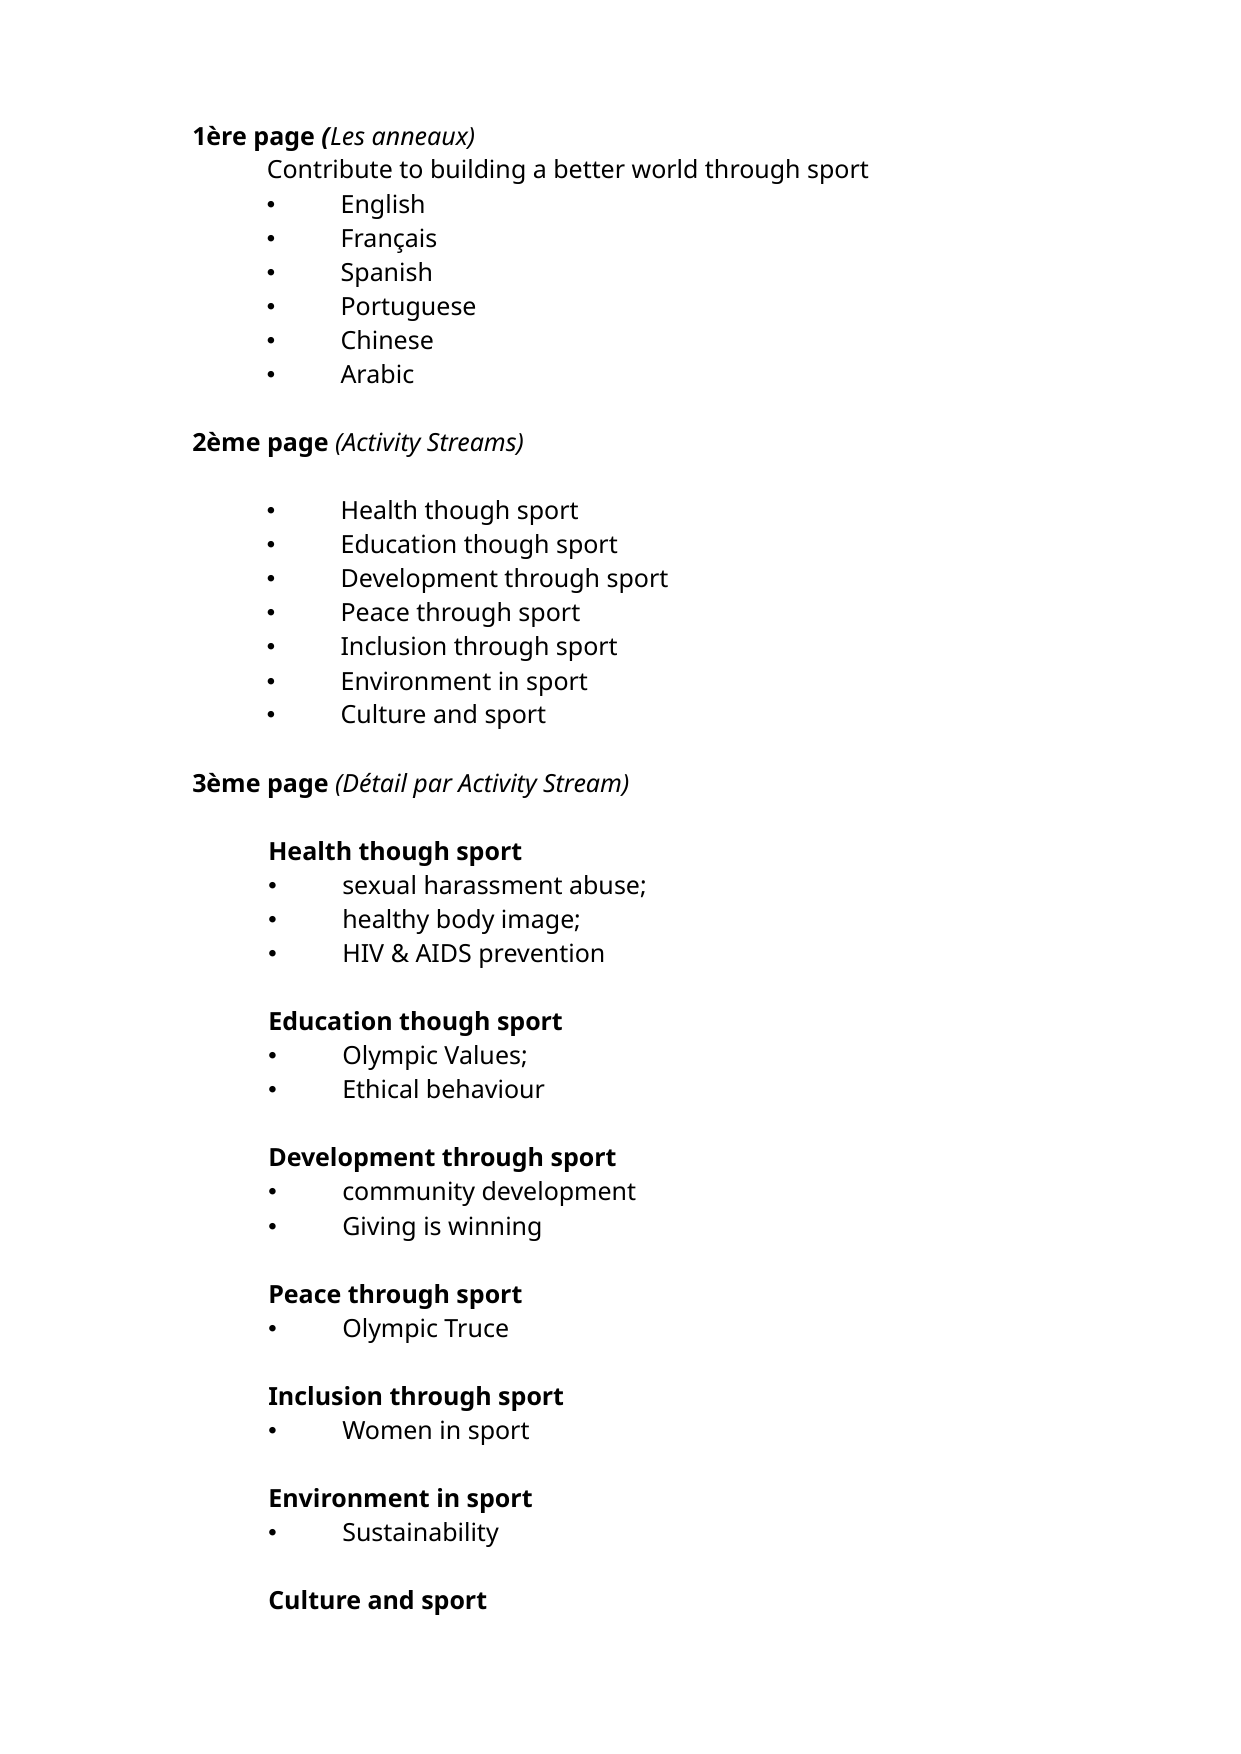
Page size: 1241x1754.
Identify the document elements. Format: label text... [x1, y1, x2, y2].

text Inclusion through sport [268, 1378, 1122, 1412]
list Français [267, 220, 1122, 254]
list Environment in sport [267, 663, 1122, 697]
list Inclusion through sport [267, 629, 1122, 663]
text Contribute to building a better world through sport [267, 152, 1122, 186]
list healthy body image; [268, 902, 1122, 936]
list Olympic Values; [268, 1038, 1122, 1072]
text Environment in sport [268, 1481, 1122, 1515]
text 1ère page (Les anneaux) [118, 118, 1122, 152]
list English [267, 186, 1122, 220]
text Culture and sport [268, 1583, 1122, 1617]
list sexual harassment abuse; [268, 867, 1122, 902]
list Portuguese [267, 288, 1122, 322]
text 3ème page (Détail par Activity Stream) [118, 765, 1122, 799]
list Olympic Truce [268, 1310, 1122, 1344]
text 2ème page (Activity Streams) [118, 425, 1122, 459]
list Sustainability [268, 1515, 1122, 1549]
list Spanish [267, 254, 1122, 288]
text Development through sport [268, 1140, 1122, 1174]
list Giving is winning [268, 1208, 1122, 1242]
list Culture and sport [267, 697, 1122, 731]
list Development through sport [267, 561, 1122, 595]
list Health though sport [267, 493, 1122, 527]
list Arabic [267, 357, 1122, 391]
list Ethical behaviour [268, 1072, 1122, 1106]
list community development [268, 1174, 1122, 1208]
list Education though sport [267, 527, 1122, 561]
list Chinese [267, 322, 1122, 357]
list Peace through sport [267, 595, 1122, 629]
text Peace through sport [268, 1276, 1122, 1310]
list Women in sport [268, 1412, 1122, 1447]
text Education though sport [268, 1004, 1122, 1038]
text Health though sport [268, 833, 1122, 867]
list HIV & AIDS prevention [268, 936, 1122, 970]
